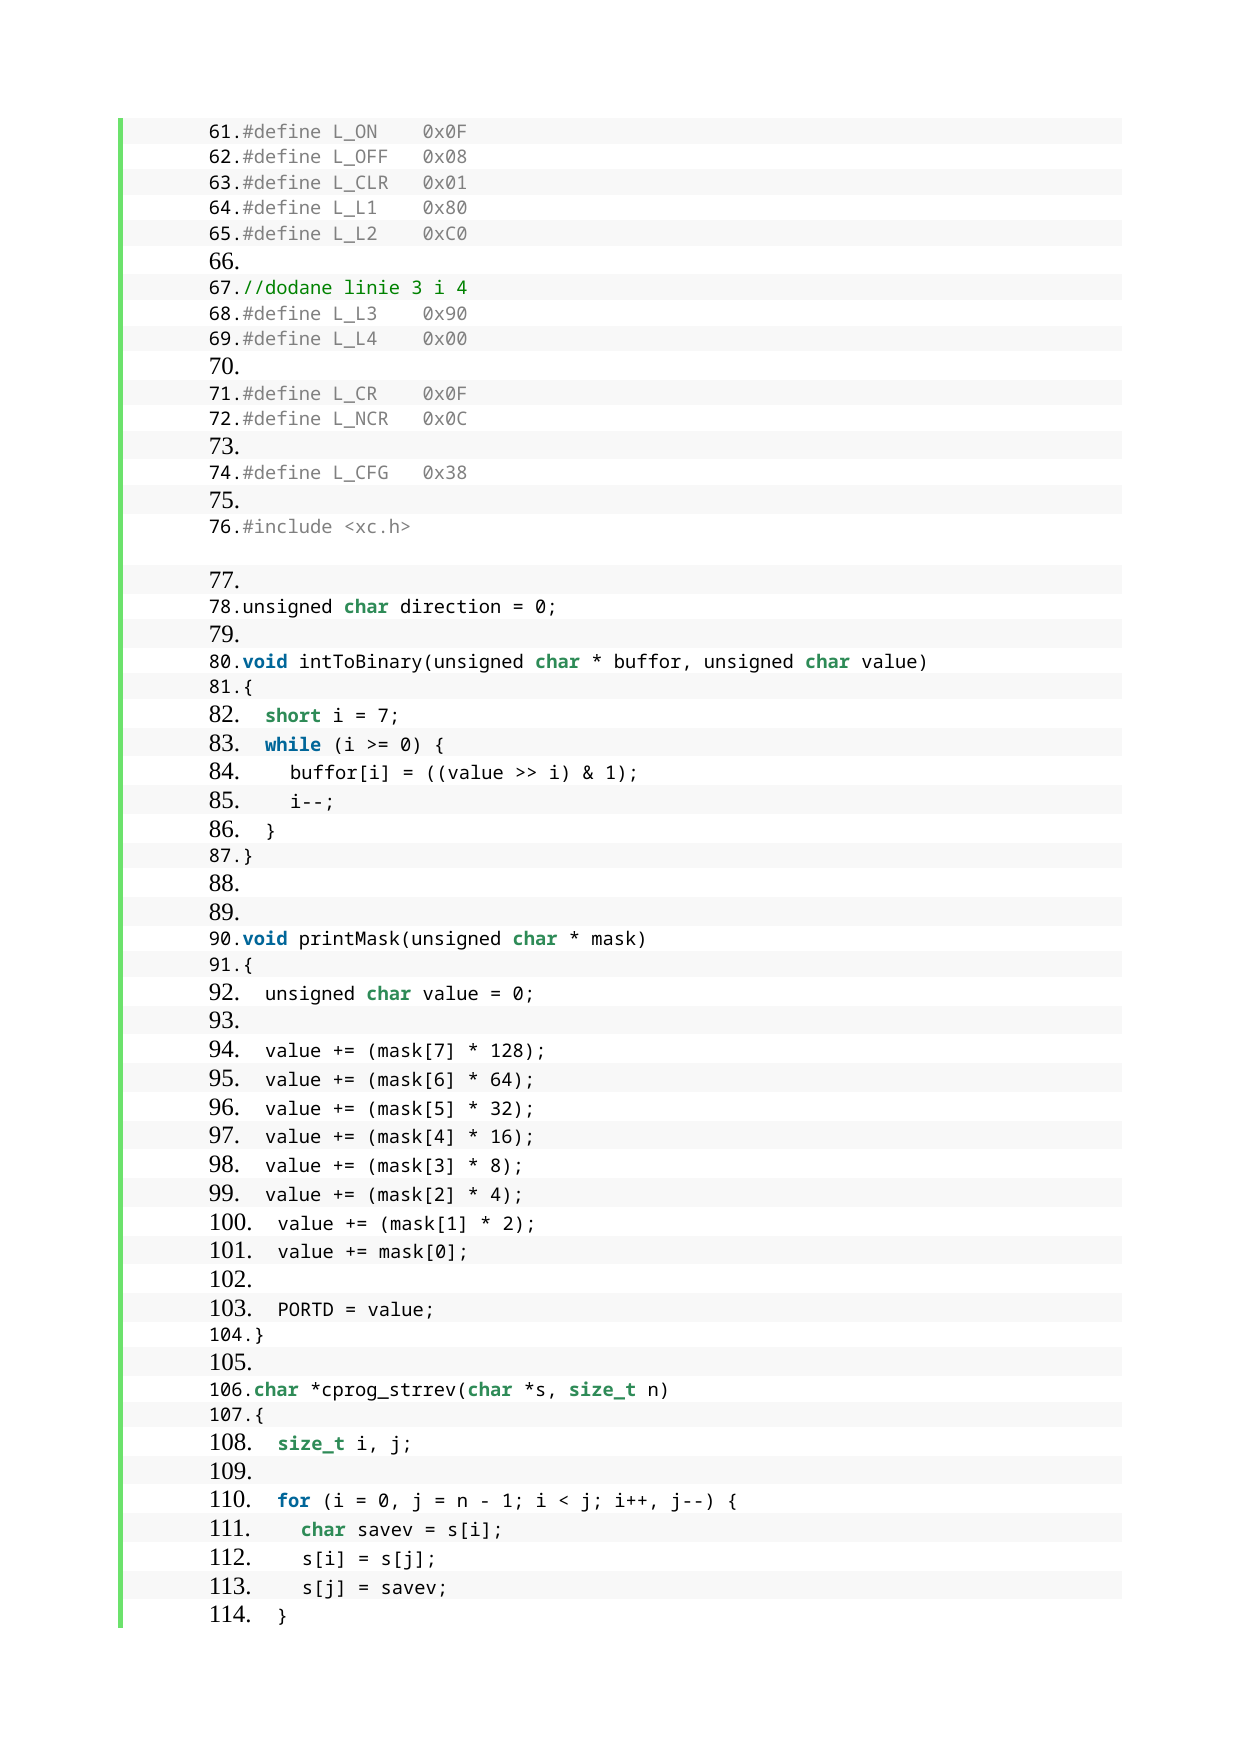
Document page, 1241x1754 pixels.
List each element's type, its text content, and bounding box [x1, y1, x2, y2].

list value += (mask[4] * 16); [123, 1121, 1122, 1149]
list s[i] = s[j]; [123, 1542, 1122, 1571]
list s[j] = savev; [123, 1571, 1122, 1599]
list char savev = s[i]; [123, 1513, 1122, 1542]
list } [123, 1322, 1122, 1347]
list unsigned char direction = 0; [123, 594, 1122, 619]
list #define L_CLR 0x01 [123, 169, 1122, 195]
list for (i = 0, j = n - 1; i < j; i++, j--) { [123, 1484, 1122, 1513]
list { [123, 951, 1122, 977]
list value += (mask[1] * 2); [123, 1207, 1122, 1236]
list value += (mask[2] * 4); [123, 1178, 1122, 1207]
list value += (mask[6] * 64); [123, 1063, 1122, 1092]
list value += (mask[3] * 8); [123, 1149, 1122, 1178]
list char *cprog_strrev(char *s, size_t n) [123, 1376, 1122, 1402]
list #define L_CR 0x0F [123, 380, 1122, 405]
list PORTD = value; [123, 1293, 1122, 1322]
list #define L_CFG 0x38 [123, 459, 1122, 485]
list #include <xc.h> [123, 514, 1122, 539]
list size_t i, j; [123, 1427, 1122, 1456]
list } [123, 814, 1122, 843]
list #define L_NCR 0x0C [123, 405, 1122, 431]
list //dodane linie 3 i 4 [123, 274, 1122, 300]
list { [123, 1402, 1122, 1427]
list value += (mask[5] * 32); [123, 1092, 1122, 1121]
list #define L_L4 0x00 [123, 326, 1122, 351]
list while (i >= 0) { [123, 728, 1122, 756]
list { [123, 673, 1122, 699]
list short i = 7; [123, 699, 1122, 728]
list void printMask(unsigned char * mask) [123, 926, 1122, 951]
list unsigned char value = 0; [123, 977, 1122, 1006]
list #define L_L2 0xC0 [123, 220, 1122, 246]
list #define L_ON 0x0F [123, 118, 1122, 144]
list #define L_L3 0x90 [123, 300, 1122, 326]
list #define L_OFF 0x08 [123, 144, 1122, 169]
list value += (mask[7] * 128); [123, 1034, 1122, 1063]
list #define L_L1 0x80 [123, 195, 1122, 220]
list i--; [123, 785, 1122, 814]
list buffor[i] = ((value >> i) & 1); [123, 756, 1122, 785]
list void intToBinary(unsigned char * buffor, unsigned char value) [123, 648, 1122, 673]
list } [123, 1599, 1122, 1628]
list value += mask[0]; [123, 1236, 1122, 1264]
list } [123, 843, 1122, 868]
